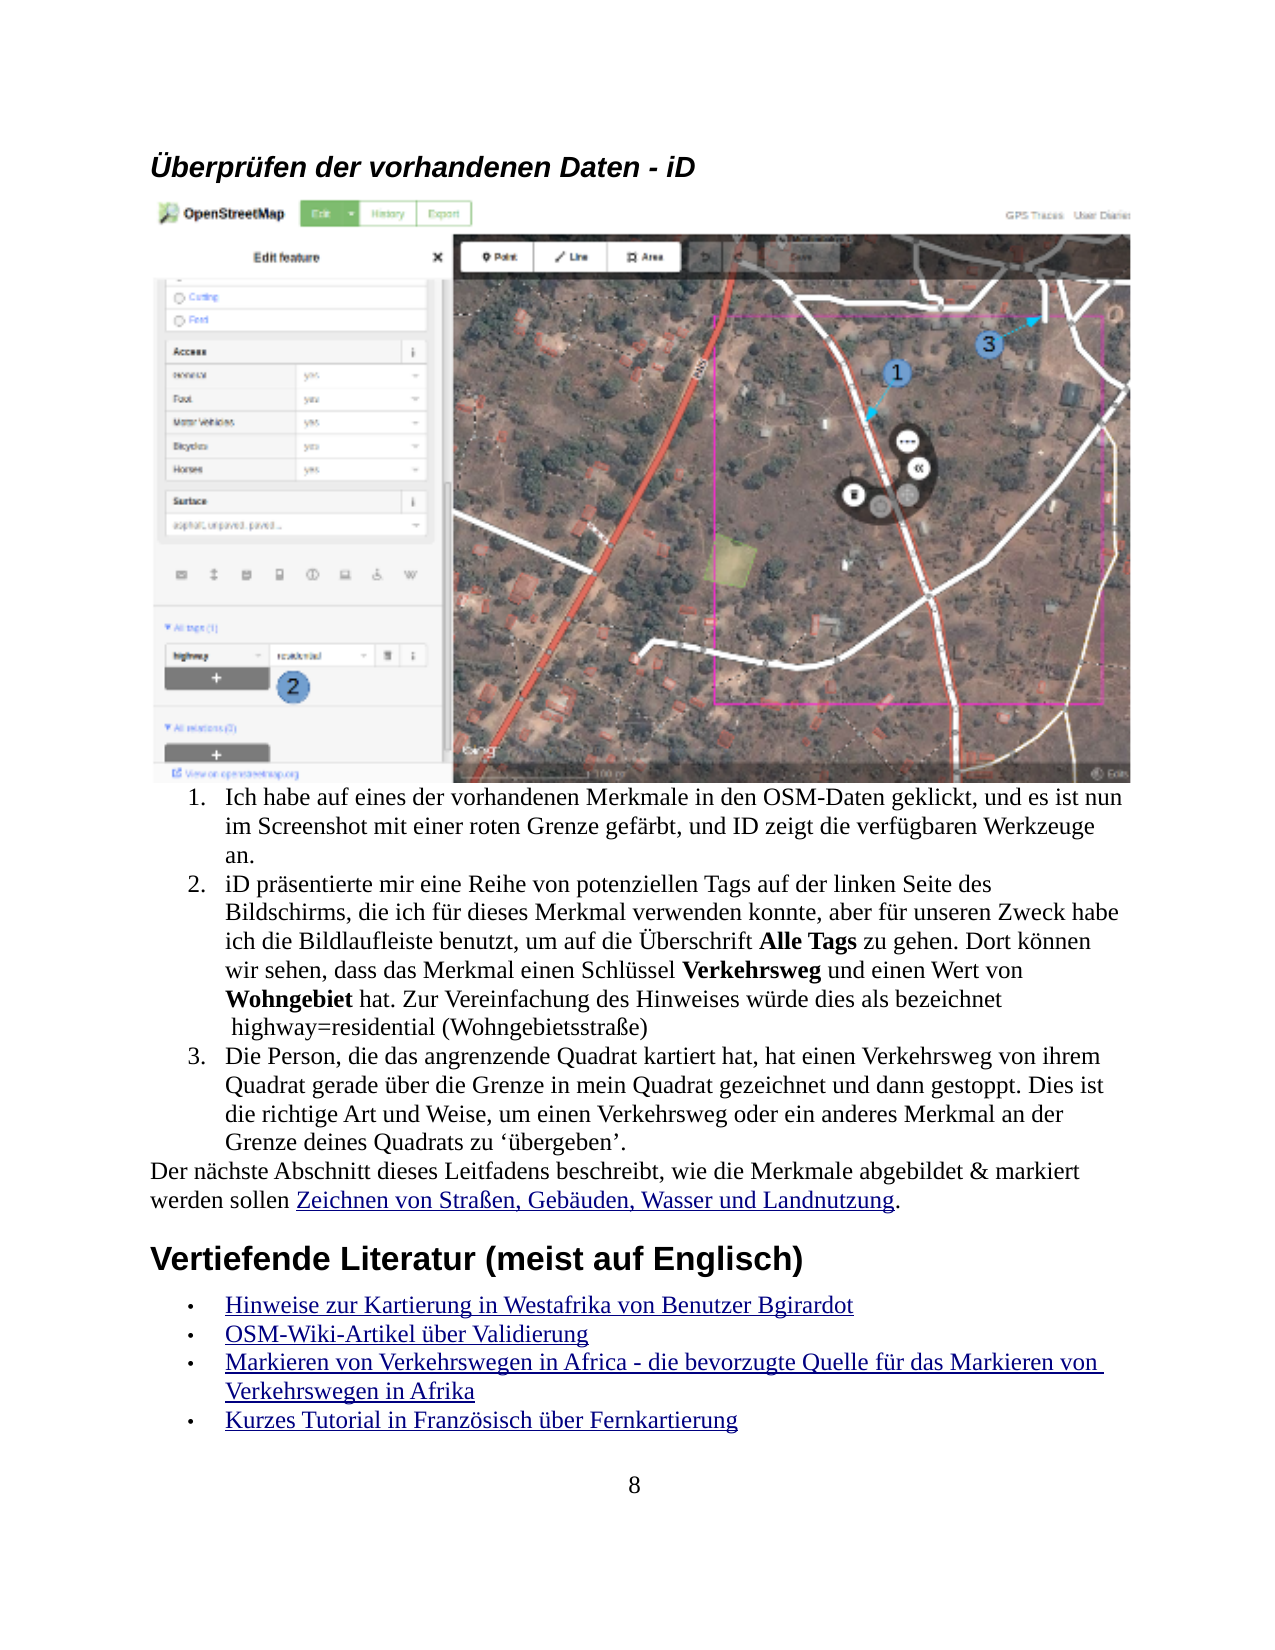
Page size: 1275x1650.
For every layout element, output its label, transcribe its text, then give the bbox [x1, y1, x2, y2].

list Kurzes Tutorial in Französisch über Fernkartierung [187, 1405, 1125, 1434]
list iD präsentierte mir eine Reihe von potenziellen Tags auf der linken Seite des Bildschirms, die ich für dieses Merkmal verwenden konnte, aber für unseren Zweck habe ich die Bildlaufleiste benutzt, um auf die Überschrift Alle Tags zu gehen. Dort können wir sehen, dass das Merkmal einen Schlüssel Verkehrsweg und einen Wert von Wohngebiet hat. Zur Vereinfachung des Hinweises würde dies als bezeichnet highway=residential (Wohngebietsstraße) [187, 869, 1125, 1041]
subtitle Überprüfen der vorhandenen Daten - iD [150, 150, 1125, 183]
subtitle Vertiefende Literatur (meist auf Englisch) [150, 1239, 1125, 1277]
list Ich habe auf eines der vorhandenen Merkmale in den OSM-Daten geklickt, und es ist nun im Screenshot mit einer roten Grenze gefärbt, und ID zeigt die verfügbaren Werkzeuge an. [187, 783, 1125, 869]
list Hinweise zur Kartierung in Westafrika von Benutzer Bgirardot [187, 1290, 1125, 1319]
list Die Person, die das angrenzende Quadrat kartiert hat, hat einen Verkehrsweg von ihrem Quadrat gerade über die Grenze in mein Quadrat gezeichnet und dann gestoppt. Dies ist die richtige Art und Weise, um einen Verkehrsweg oder ein anderes Merkmal an der Grenze deines Quadrats zu ‘übergeben’. [187, 1041, 1125, 1156]
list Markieren von Verkehrswegen in Africa - die bevorzugte Quelle für das Markieren von Verkehrswegen in Afrika [187, 1347, 1125, 1405]
picture [150, 196, 1131, 783]
text Der nächste Abschnitt dieses Leitfadens beschreibt, wie die Merkmale abgebildet & markiert werden sollen Zeichnen von Straßen, Gebäuden, Wasser und Landnutzung. [150, 1156, 1125, 1214]
list OSM-Wiki-Artikel über Validierung [187, 1319, 1125, 1347]
